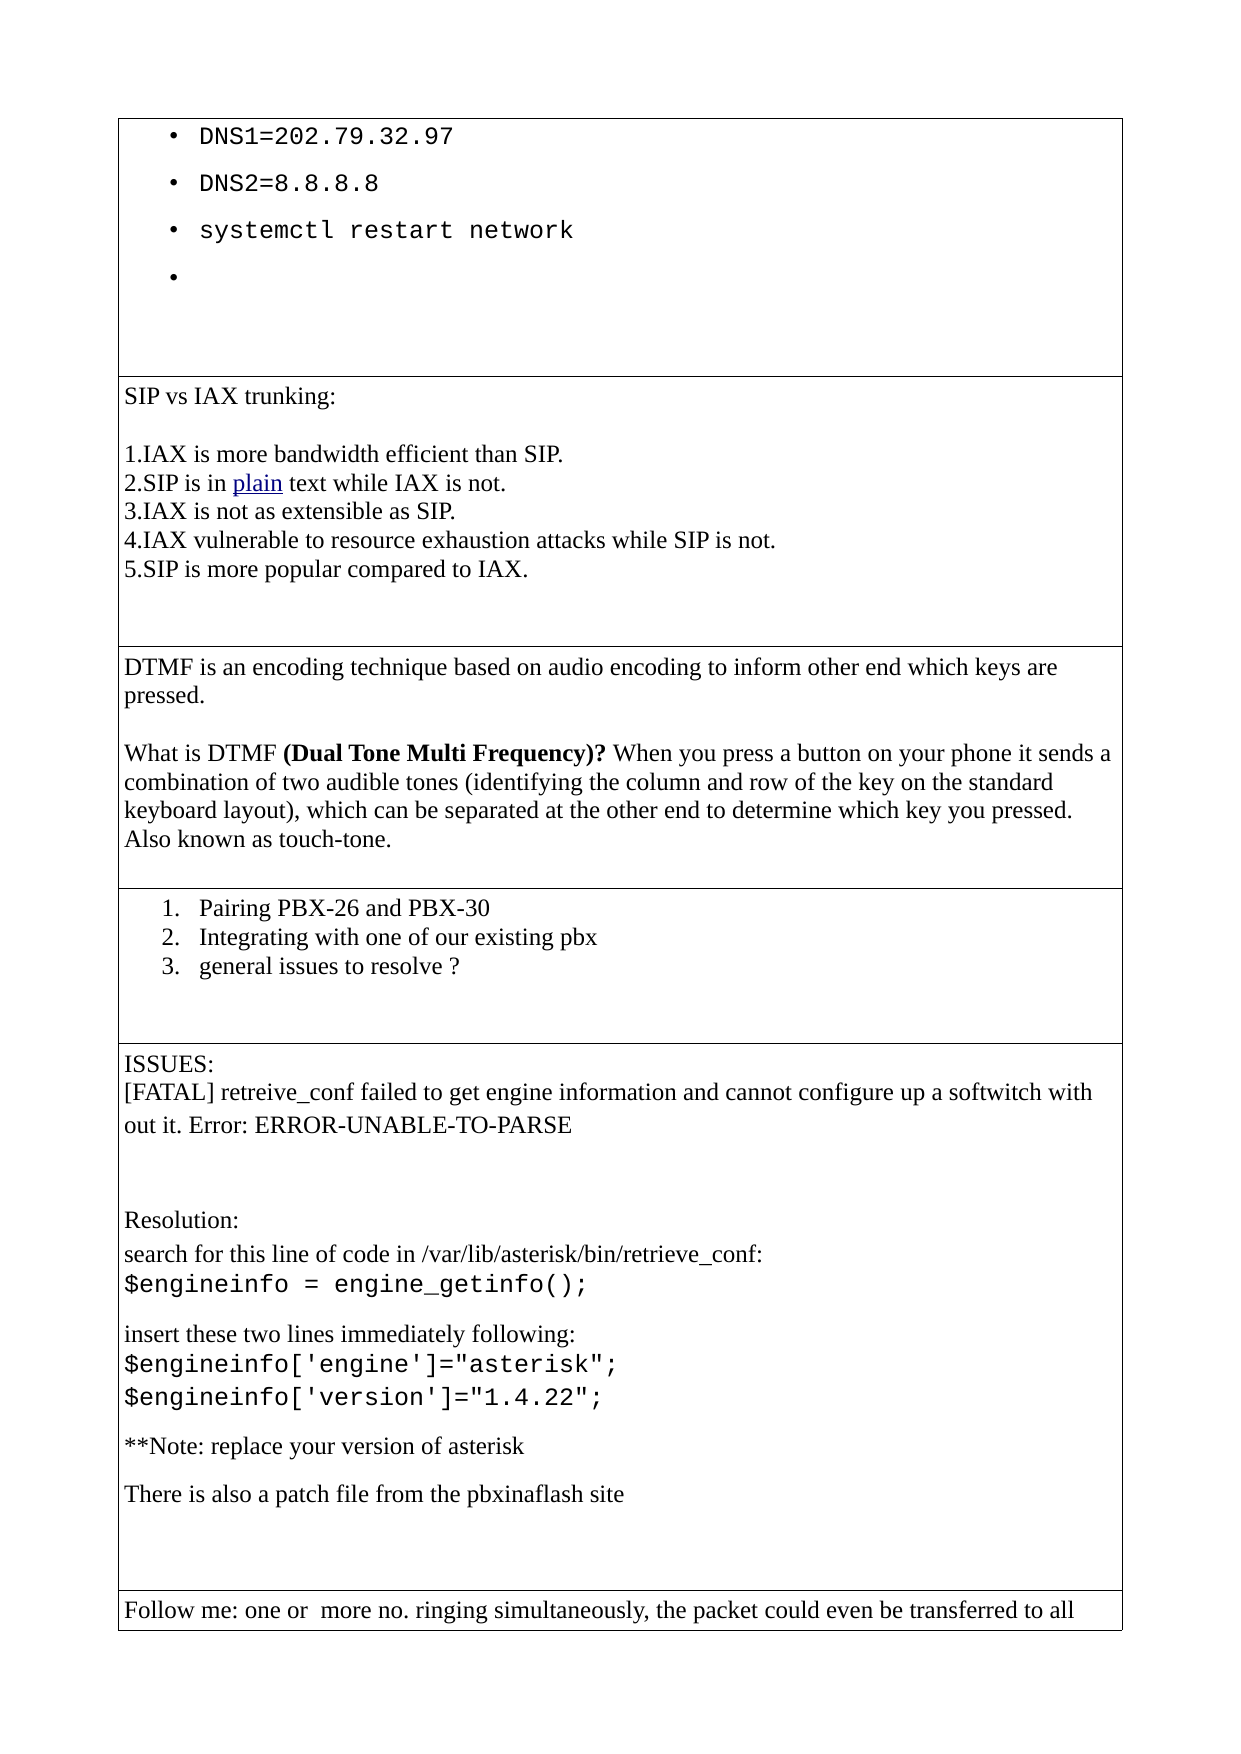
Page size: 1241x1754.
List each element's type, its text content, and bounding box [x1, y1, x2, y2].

table_cell SIP vs IAX trunking: 1.IAX is more bandwidth efficient than SIP. 2.SIP is in plain text while IAX is not. 3.IAX is not as extensible as SIP. 4.IAX vulnerable to resource exhaustion attacks while SIP is not. 5.SIP is more popular compared to IAX. [119, 377, 1122, 646]
table_cell ISSUES: [FATAL] retreive_conf failed to get engine information and cannot configure up a softwitch with out it. Error: ERROR-UNABLE-TO-PARSE Resolution: search for this line of code in /var/lib/asterisk/bin/retrieve_conf: $engineinfo = engine_getinfo(); insert these two lines immediately following: $engineinfo['engine']="asterisk"; $engineinfo['version']="1.4.22"; **Note: replace your version of asterisk There is also a patch file from the pbxinaflash site [119, 1044, 1122, 1589]
table_cell Follow me: one or more no. ringing simultaneously, the packet could even be transferred to all [119, 1591, 1122, 1630]
table_cell Second PBX network config: static ip address to centos -Create a file named /etc/sysconfig/network-scripts/ifcfg-eth0 as follows: DEVICE=eth0 BOOTPROTO=none ONBOOT=yes PREFIX=24 IPADDR=172.28.255.30 GATEWAY=172.28.255.250 DNS1=202.79.32.97 DNS2=8.8.8.8 systemctl restart network [119, 119, 1122, 376]
table_cell Pairing PBX-26 and PBX-30 Integrating with one of our existing pbx general issues to resolve ? [119, 889, 1122, 1043]
table_cell DTMF is an encoding technique based on audio encoding to inform other end which keys are pressed. What is DTMF (Dual Tone Multi Frequency)? When you press a button on your phone it sends a combination of two audible tones (identifying the column and row of the key on the standard keyboard layout), which can be separated at the other end to determine which key you pressed. Also known as touch-tone. [119, 647, 1122, 887]
